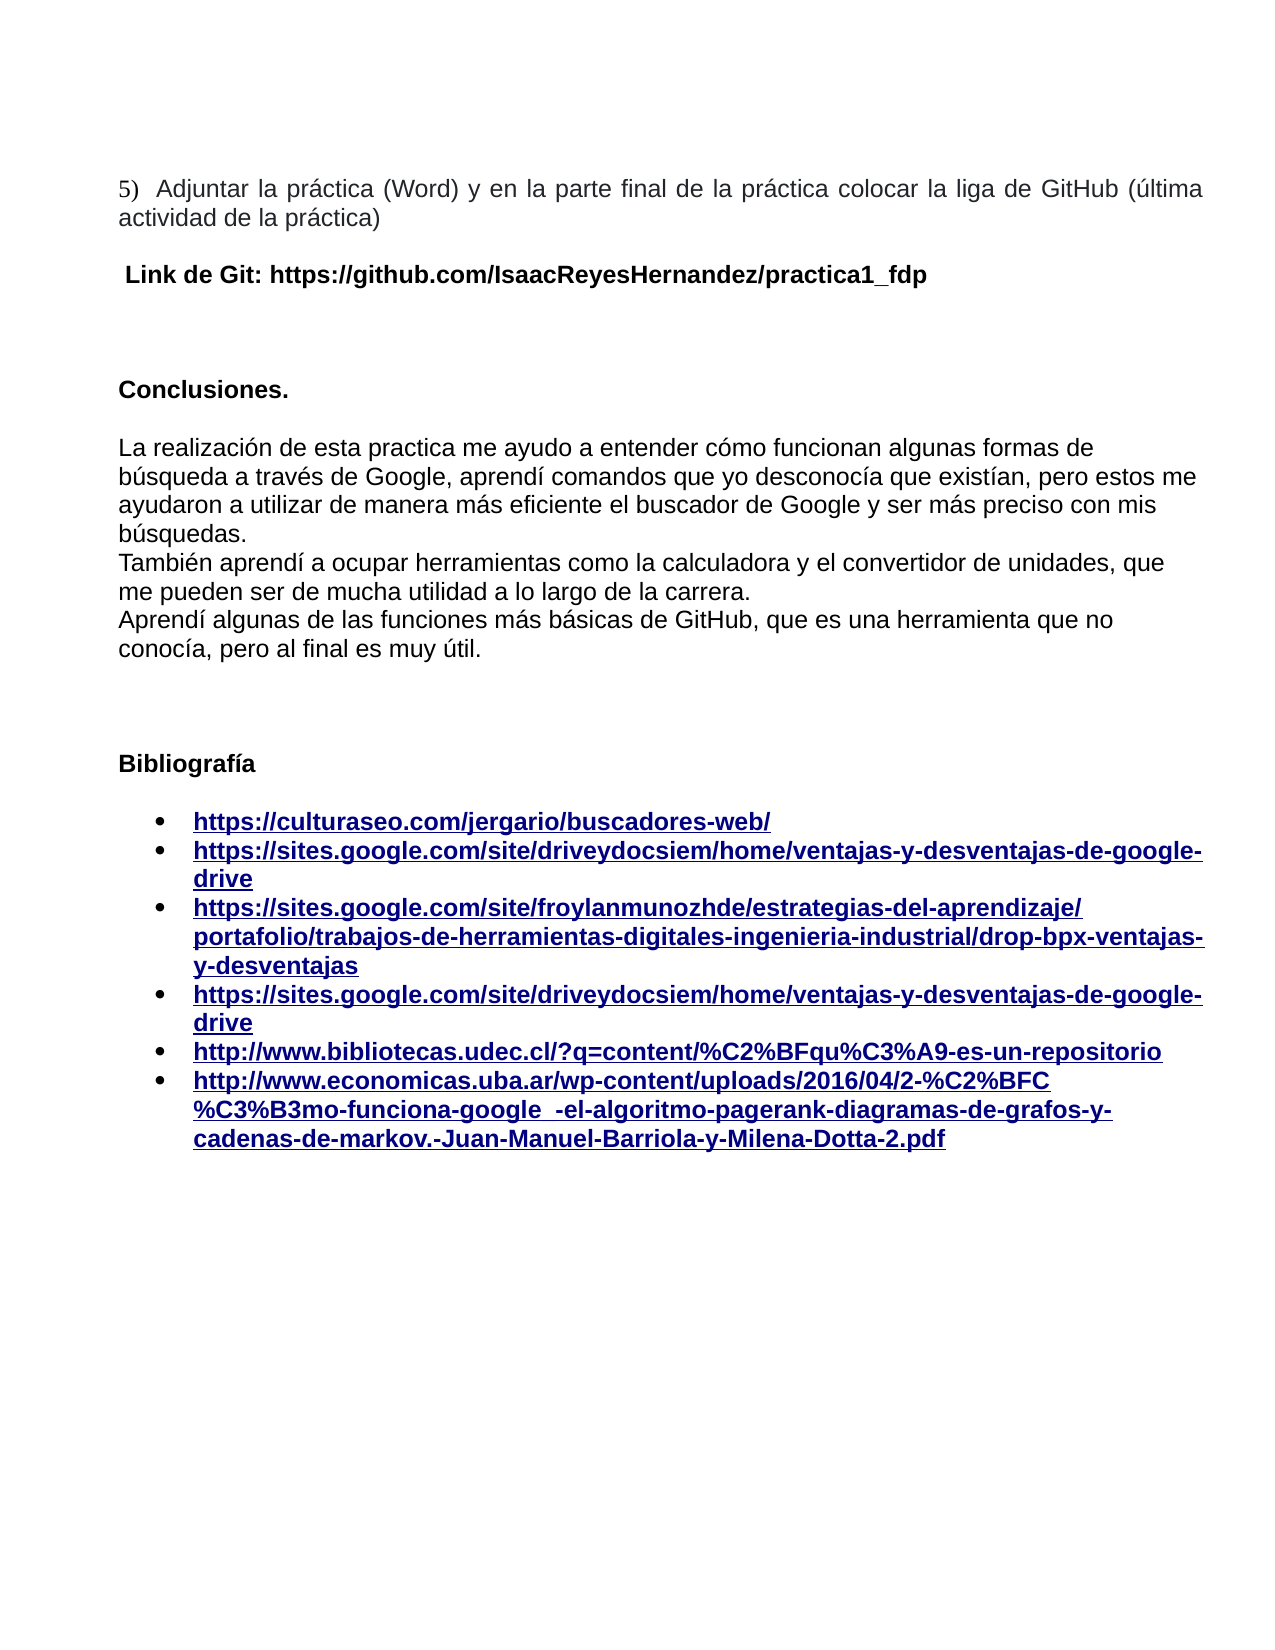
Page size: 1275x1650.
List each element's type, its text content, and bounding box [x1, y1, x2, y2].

list https://sites.google.com/site/driveydocsiem/home/ventajas-y-desventajas-de-google-drive [156, 979, 1205, 1037]
text Link de Git: https://github.com/IsaacReyesHernandez/practica1_fdp [118, 261, 1205, 289]
text Conclusiones. [118, 376, 1205, 404]
text También aprendí a ocupar herramientas como la calculadora y el convertidor de unidades, que me pueden ser de mucha utilidad a lo largo de la carrera. [118, 548, 1205, 606]
list https://sites.google.com/site/driveydocsiem/home/ventajas-y-desventajas-de-google-drive [156, 836, 1205, 893]
list https://sites.google.com/site/froylanmunozhde/estrategias-del-aprendizaje/portafolio/trabajos-de-herramientas-digitales-ingenieria-industrial/drop-bpx-ventajas-y-desventajas [156, 893, 1205, 979]
text 5) Adjuntar la práctica (Word) y en la parte final de la práctica colocar la liga de GitHub (última actividad de la práctica) [118, 174, 1205, 232]
text La realización de esta practica me ayudo a entender cómo funcionan algunas formas de búsqueda a través de Google, aprendí comandos que yo desconocía que existían, pero estos me ayudaron a utilizar de manera más eficiente el buscador de Google y ser más preciso con mis búsquedas. [118, 433, 1205, 548]
text Aprendí algunas de las funciones más básicas de GitHub, que es una herramienta que no conocía, pero al final es muy útil. [118, 606, 1205, 663]
list http://www.bibliotecas.udec.cl/?q=content/%C2%BFqu%C3%A9-es-un-repositorio [156, 1037, 1205, 1066]
text Bibliografía [118, 749, 1205, 778]
list http://www.economicas.uba.ar/wp-content/uploads/2016/04/2-%C2%BFC%C3%B3mo-funciona-google_-el-algoritmo-pagerank-diagramas-de-grafos-y-cadenas-de-markov.-Juan-Manuel-Barriola-y-Milena-Dotta-2.pdf [156, 1066, 1205, 1152]
list https://culturaseo.com/jergario/buscadores-web/ [156, 807, 1205, 836]
